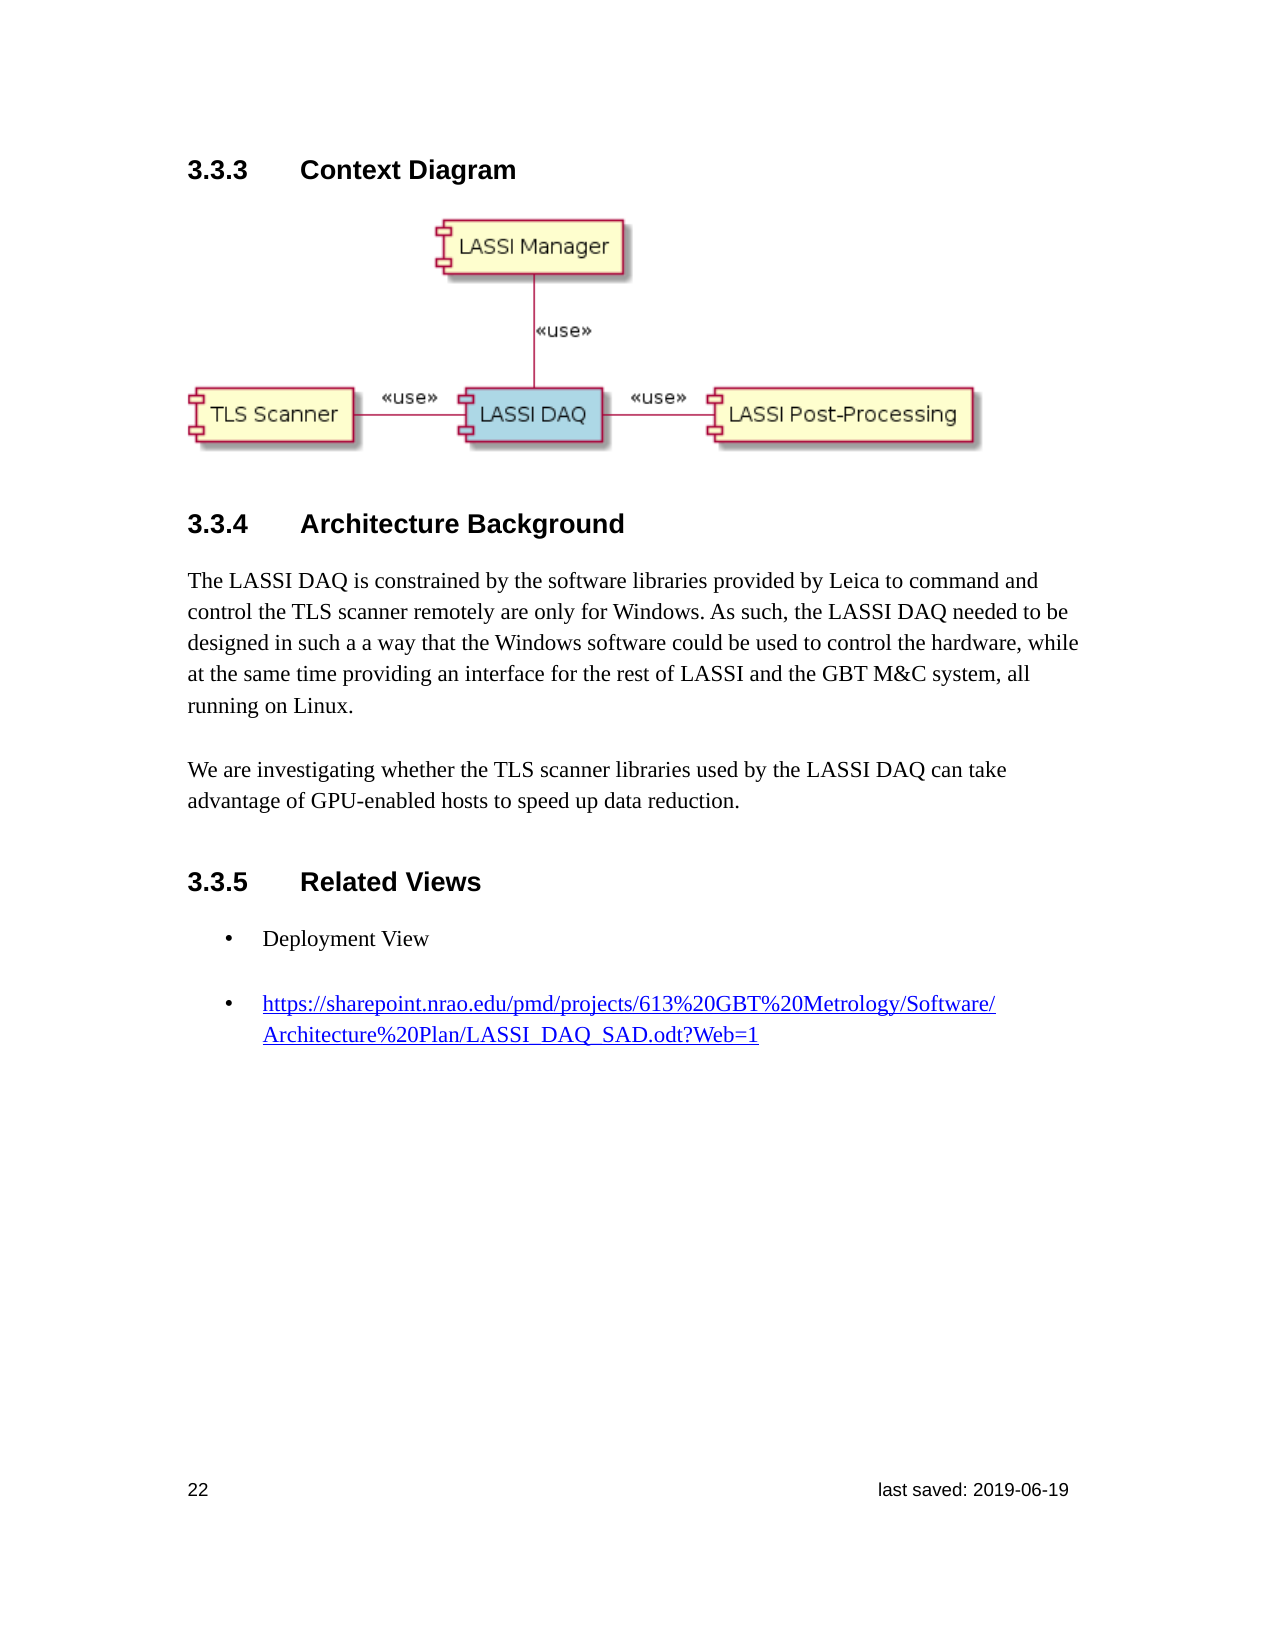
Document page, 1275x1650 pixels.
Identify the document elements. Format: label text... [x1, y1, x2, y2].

list https://sharepoint.nrao.edu/pmd/projects/613%20GBT%20Metrology/Software/Architecture%20Plan/LASSI_DAQ_SAD.odt?Web=1 [225, 985, 1087, 1047]
subtitle Architecture Background [187, 503, 1087, 539]
text We are investigating whether the TLS scanner libraries used by the LASSI DAQ can take advantage of GPU-enabled hosts to speed up data reduction. [187, 751, 1087, 814]
subtitle Related Views [187, 862, 1087, 897]
list Deployment View [225, 920, 1087, 951]
text The LASSI DAQ is constrained by the software libraries provided by Leica to command and control the TLS scanner remotely are only for Windows. As such, the LASSI DAQ needed to be designed in such a a way that the Windows software could be used to control the hardware, while at the same time providing an interface for the rest of LASSI and the GBT M&C system, all running on Linux. [187, 562, 1087, 718]
subtitle Context Diagram [187, 150, 1087, 185]
picture [187, 208, 987, 456]
